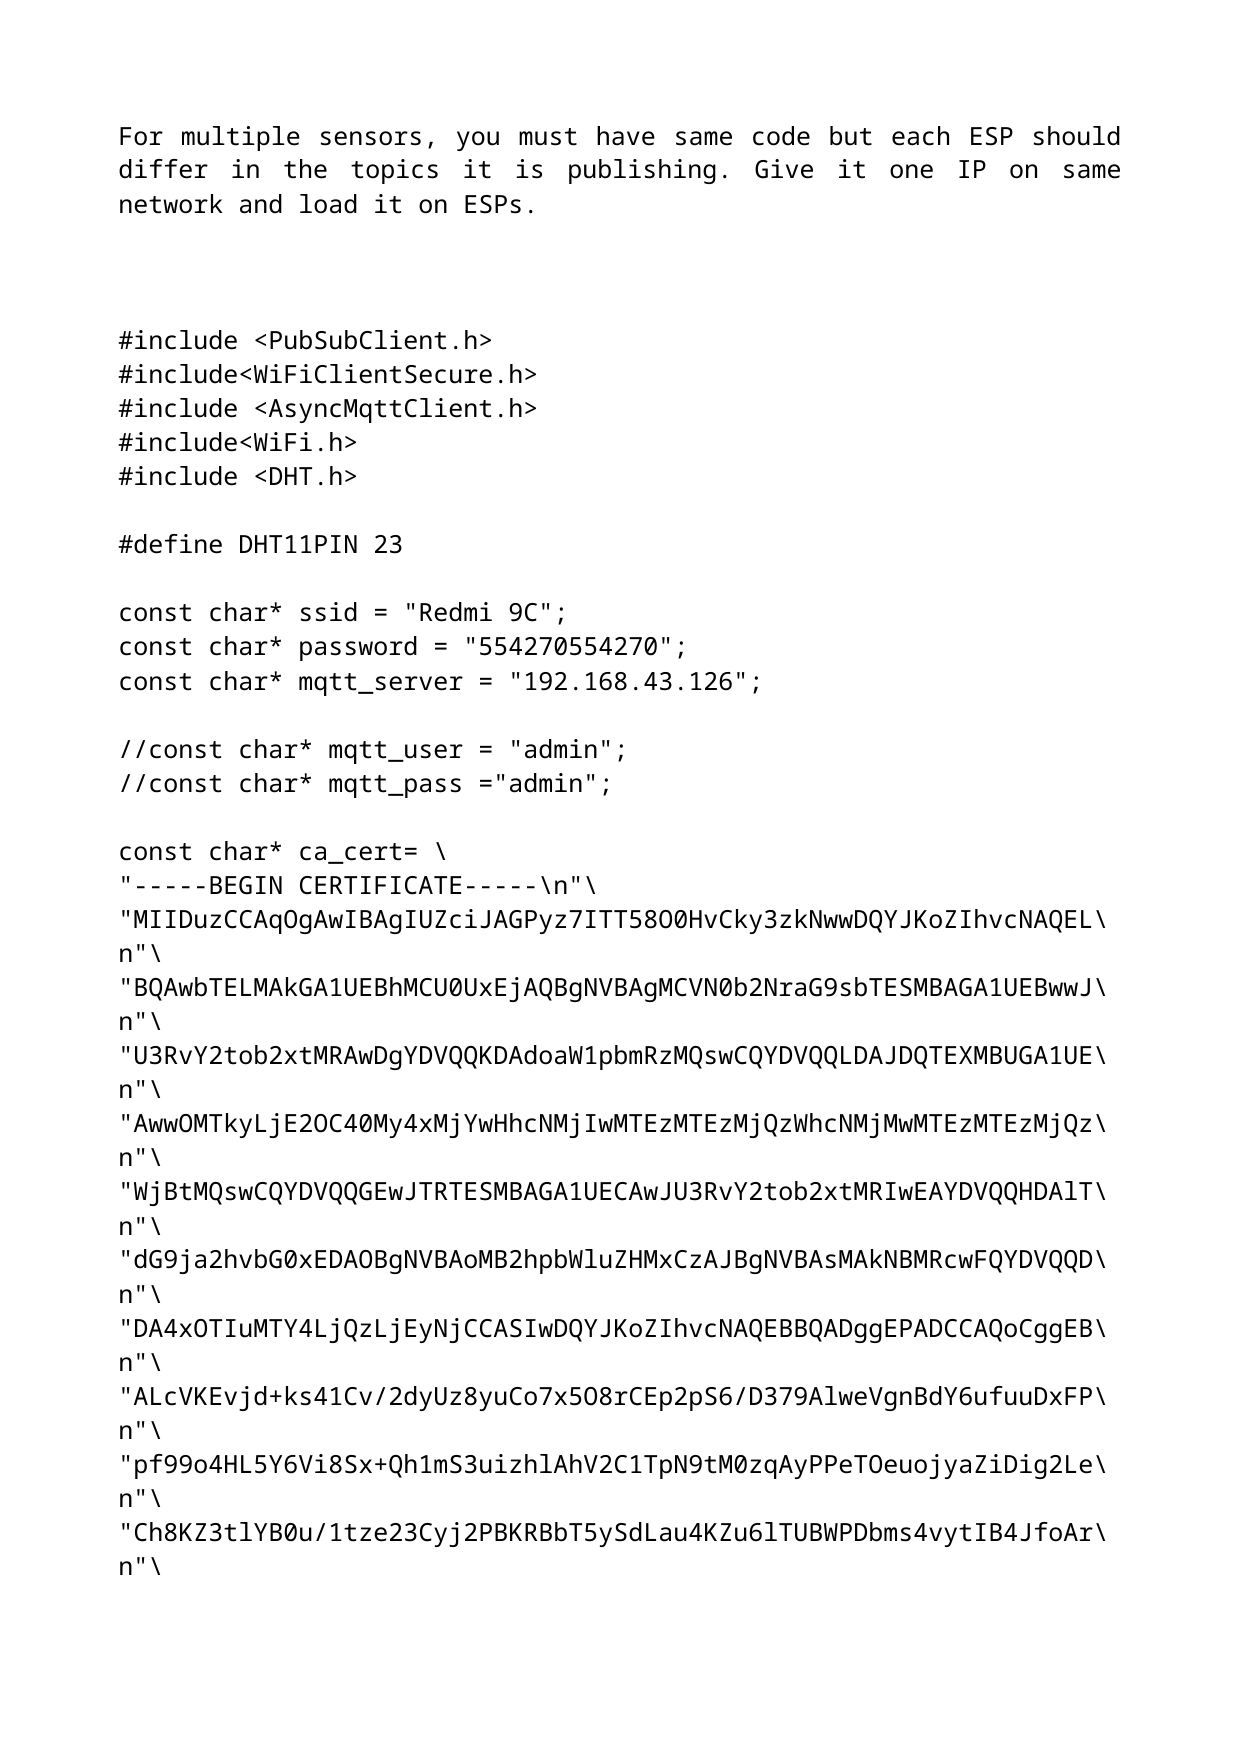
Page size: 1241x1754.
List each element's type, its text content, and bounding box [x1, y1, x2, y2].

text "-----BEGIN CERTIFICATE-----\n"\ [118, 867, 1122, 902]
text #include<WiFiClientSecure.h> [118, 357, 1122, 391]
text "DA4xOTIuMTY4LjQzLjEyNjCCASIwDQYJKoZIhvcNAQEBBQADggEPADCCAQoCggEB\n"\ [118, 1310, 1122, 1378]
text "AwwOMTkyLjE2OC40My4xMjYwHhcNMjIwMTEzMTEzMjQzWhcNMjMwMTEzMTEzMjQz\n"\ [118, 1106, 1122, 1174]
text //const char* mqtt_pass ="admin"; [118, 765, 1122, 799]
text #define DHT11PIN 23 [118, 527, 1122, 561]
text "BQAwbTELMAkGA1UEBhMCU0UxEjAQBgNVBAgMCVN0b2NraG9sbTESMBAGA1UEBwwJ\n"\ [118, 970, 1122, 1038]
text #include<WiFi.h> [118, 425, 1122, 459]
text For multiple sensors, you must have same code but each ESP should differ in the topics it is publishing. Give it one IP on same network and load it on ESPs. [118, 118, 1122, 220]
text "dG9ja2hvbG0xEDAOBgNVBAoMB2hpbWluZHMxCzAJBgNVBAsMAkNBMRcwFQYDVQQD\n"\ [118, 1242, 1122, 1310]
text "pf99o4HL5Y6Vi8Sx+Qh1mS3uizhlAhV2C1TpN9tM0zqAyPPeTOeuojyaZiDig2Le\n"\ [118, 1447, 1122, 1515]
text const char* ssid = "Redmi 9C"; [118, 595, 1122, 629]
text #include <DHT.h> [118, 459, 1122, 493]
text const char* ca_cert= \ [118, 833, 1122, 867]
text const char* mqtt_server = "192.168.43.126"; [118, 663, 1122, 697]
text const char* password = "554270554270"; [118, 629, 1122, 663]
text "MIIDuzCCAqOgAwIBAgIUZciJAGPyz7ITT58O0HvCky3zkNwwDQYJKoZIhvcNAQEL\n"\ [118, 902, 1122, 970]
text "U3RvY2tob2xtMRAwDgYDVQQKDAdoaW1pbmRzMQswCQYDVQQLDAJDQTEXMBUGA1UE\n"\ [118, 1038, 1122, 1106]
text "ALcVKEvjd+ks41Cv/2dyUz8yuCo7x5O8rCEp2pS6/D379AlweVgnBdY6ufuuDxFP\n"\ [118, 1378, 1122, 1447]
text #include <PubSubClient.h> [118, 322, 1122, 357]
text "Ch8KZ3tlYB0u/1tze23Cyj2PBKRBbT5ySdLau4KZu6lTUBWPDbms4vytIB4JfoAr\n"\ [118, 1515, 1122, 1583]
text "WjBtMQswCQYDVQQGEwJTRTESMBAGA1UECAwJU3RvY2tob2xtMRIwEAYDVQQHDAlT\n"\ [118, 1174, 1122, 1242]
text //const char* mqtt_user = "admin"; [118, 731, 1122, 765]
text #include <AsyncMqttClient.h> [118, 391, 1122, 425]
